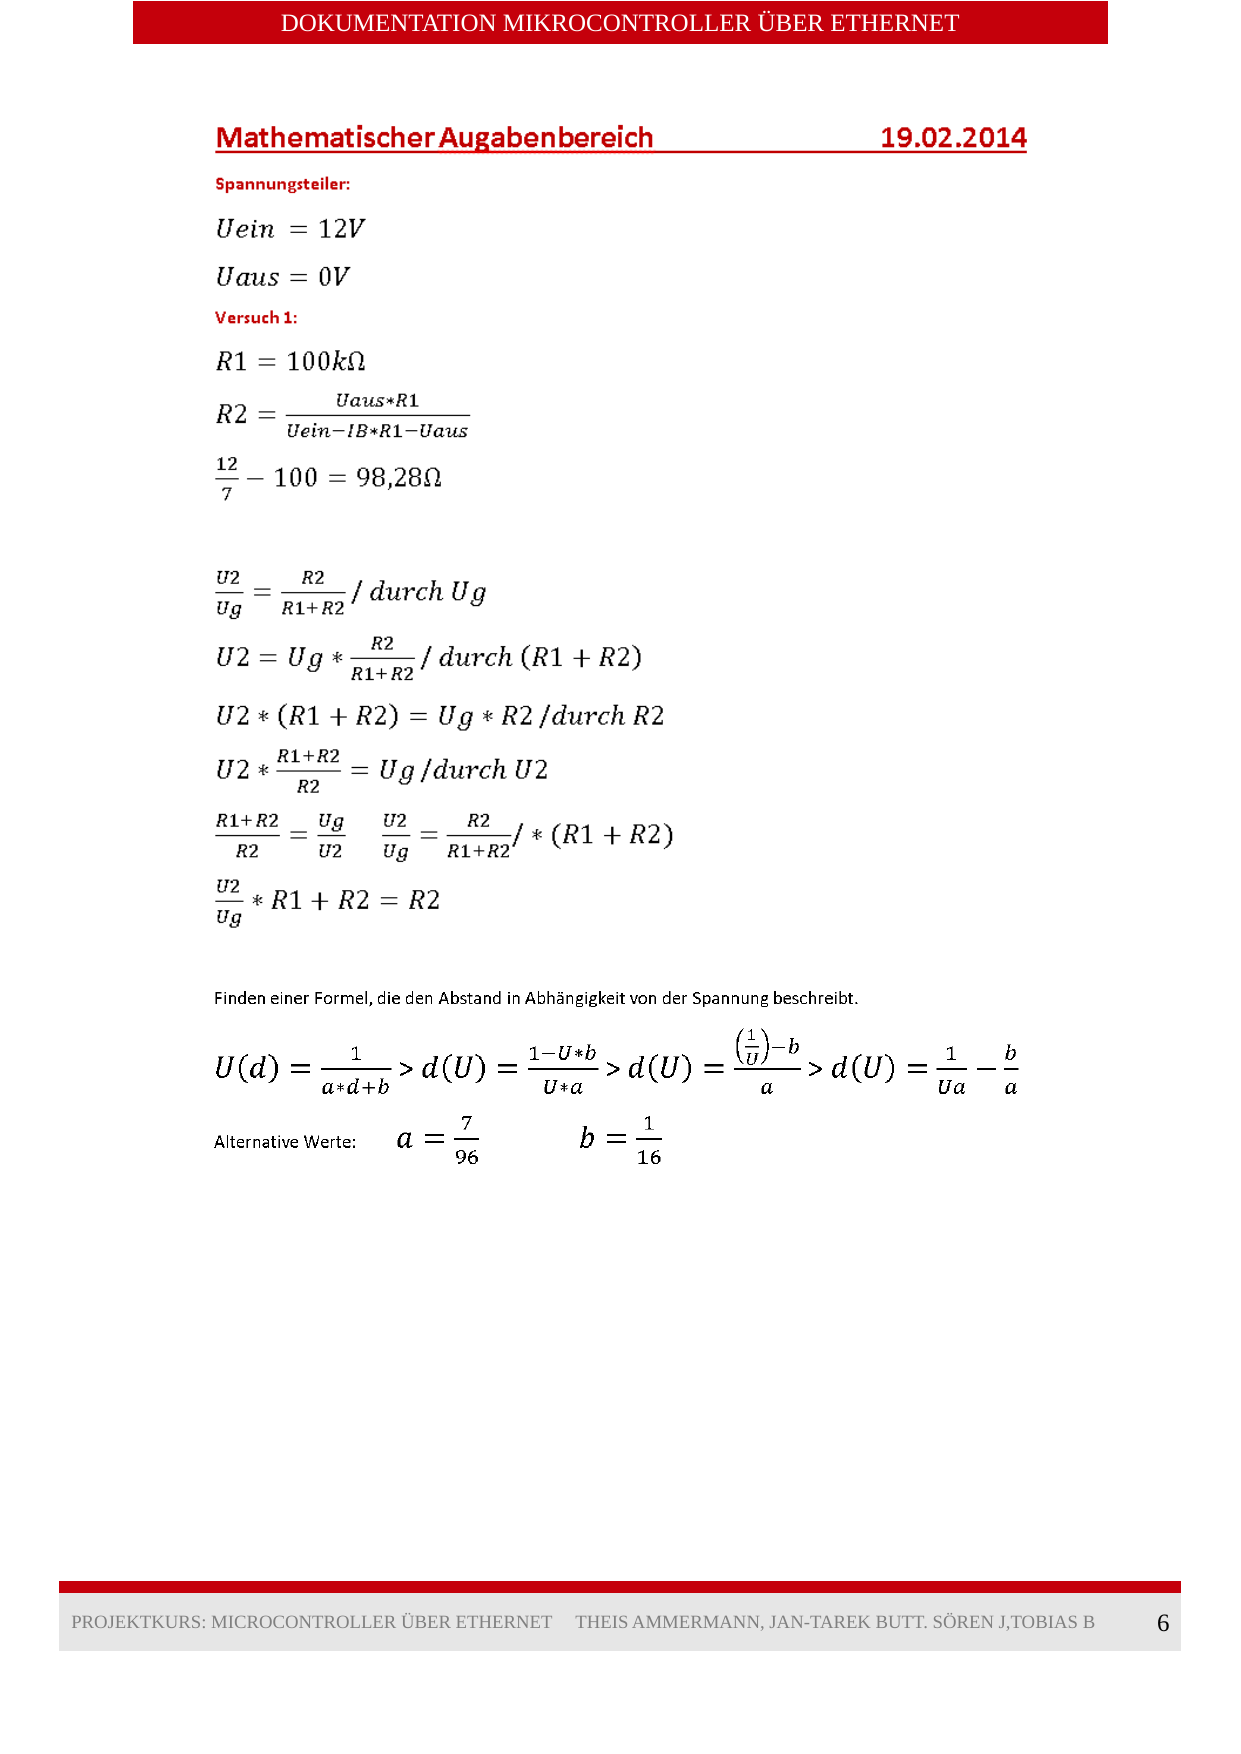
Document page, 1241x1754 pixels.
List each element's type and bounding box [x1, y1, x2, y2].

picture [206, 981, 1034, 1177]
picture [206, 118, 1034, 936]
